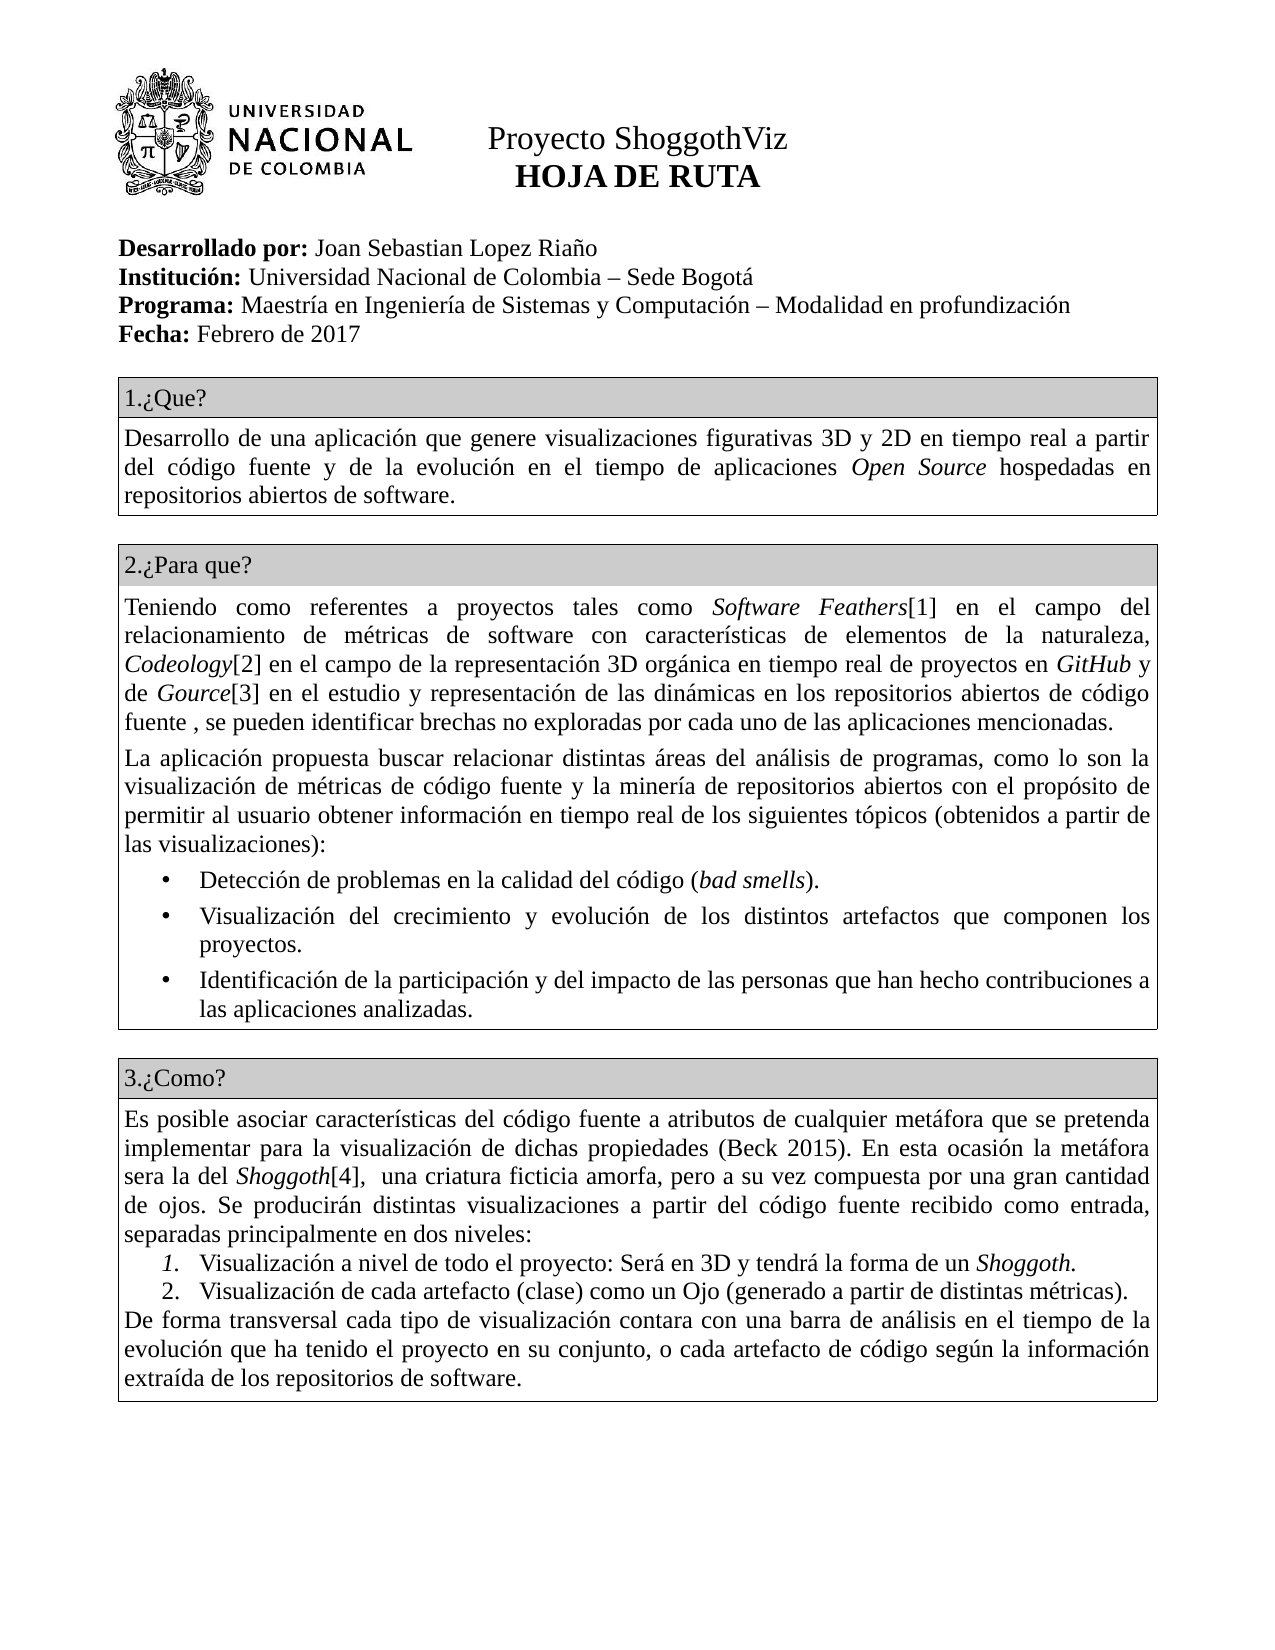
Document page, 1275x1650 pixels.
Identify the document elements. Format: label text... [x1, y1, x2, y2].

table_header 3.¿Como? [119, 1059, 1157, 1098]
table_cell Teniendo como referentes a proyectos tales como Software Feathers[1] en el campo del relacionamiento de métricas de software con características de elementos de la naturaleza, Codeology[2] en el campo de la representación 3D orgánica en tiempo real de proyectos en GitHub y de Gource[3] en el estudio y representación de las dinámicas en los repositorios abiertos de código fuente , se pueden identificar brechas no exploradas por cada uno de las aplicaciones mencionadas. La aplicación propuesta buscar relacionar distintas áreas del análisis de programas, como lo son la visualización de métricas de código fuente y la minería de repositorios abiertos con el propósito de permitir al usuario obtener información en tiempo real de los siguientes tópicos (obtenidos a partir de las visualizaciones): Detección de problemas en la calidad del código (bad smells). Visualización del crecimiento y evolución de los distintos artefactos que componen los proyectos. Identificación de la participación y del impacto de las personas que han hecho contribuciones a las aplicaciones analizadas. [119, 586, 1157, 1029]
table_header 1.¿Que? [119, 378, 1157, 417]
table_header 2.¿Para que? [119, 545, 1157, 586]
text Programa: Maestría en Ingeniería de Sistemas y Computación – Modalidad en profundización [118, 291, 1157, 319]
text HOJA DE RUTA [418, 156, 1157, 195]
table_cell Es posible asociar características del código fuente a atributos de cualquier metáfora que se pretenda implementar para la visualización de dichas propiedades (Beck 2015). En esta ocasión la metáfora sera la del Shoggoth[4], una criatura ficticia amorfa, pero a su vez compuesta por una gran cantidad de ojos. Se producirán distintas visualizaciones a partir del código fuente recibido como entrada, separadas principalmente en dos niveles: Visualización a nivel de todo el proyecto: Será en 3D y tendrá la forma de un Shoggoth. Visualización de cada artefacto (clase) como un Ojo (generado a partir de distintas métricas). De forma transversal cada tipo de visualización contara con una barra de análisis en el tiempo de la evolución que ha tenido el proyecto en su conjunto, o cada artefacto de código según la información extraída de los repositorios de software. [119, 1099, 1157, 1401]
picture [112, 62, 418, 198]
table_cell Desarrollo de una aplicación que genere visualizaciones figurativas 3D y 2D en tiempo real a partir del código fuente y de la evolución en el tiempo de aplicaciones Open Source hospedadas en repositorios abiertos de software. [119, 418, 1157, 515]
text Desarrollado por: Joan Sebastian Lopez Riaño [118, 233, 1157, 262]
text Fecha: Febrero de 2017 [118, 319, 1157, 348]
text Institución: Universidad Nacional de Colombia – Sede Bogotá [118, 262, 1157, 291]
text Proyecto ShoggothViz [418, 118, 1157, 156]
